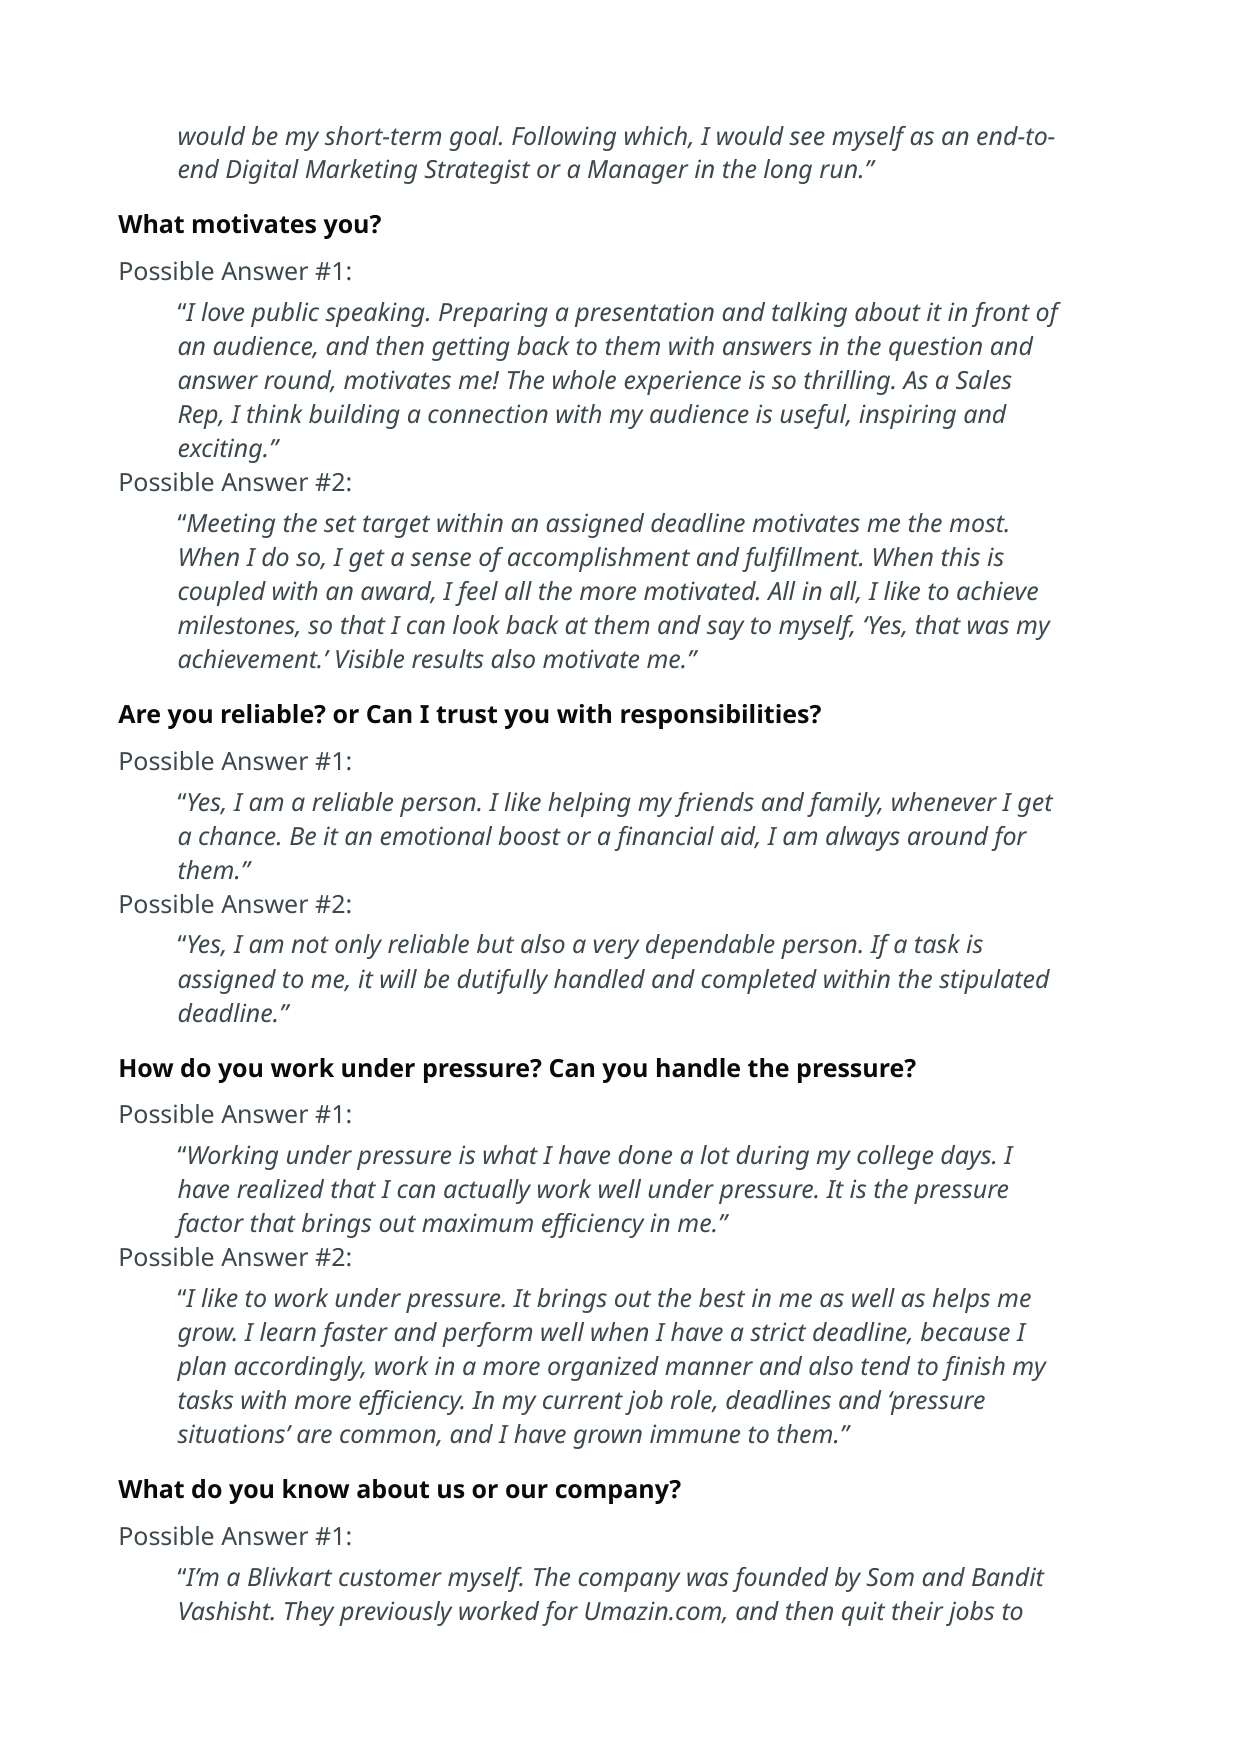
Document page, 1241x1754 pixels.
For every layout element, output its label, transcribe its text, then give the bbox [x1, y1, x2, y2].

subtitle What do you know about us or our company? [118, 1472, 1122, 1506]
text “I like to work under pressure. It brings out the best in me as well as helps me grow. I learn faster and perform well when I have a strict deadline, because I plan accordingly, work in a more organized manner and also tend to finish my tasks with more efficiency. In my current job role, deadlines and ‘pressure situations’ are common, and I have grown immune to them.” [177, 1281, 1063, 1451]
text Possible Answer #2: [118, 1240, 1122, 1274]
text “I love public speaking. Preparing a presentation and talking about it in front of an audience, and then getting back to them with answers in the question and answer round, motivates me! The whole experience is so thrilling. As a Sales Rep, I think building a connection with my audience is useful, inspiring and exciting.” [177, 294, 1063, 465]
text “Meeting the set target within an assigned deadline motivates me the most. When I do so, I get a sense of accomplishment and fulfillment. When this is coupled with an award, I feel all the more motivated. All in all, I like to achieve milestones, so that I can look back at them and say to myself, ‘Yes, that was my achievement.’ Visible results also motivate me.” [177, 506, 1063, 676]
text “Yes, I am not only reliable but also a very dependable person. If a task is assigned to me, it will be dutifully handled and completed within the stipulated deadline.” [177, 927, 1063, 1029]
text Possible Answer #1: [118, 254, 1122, 288]
text would be my short-term goal. Following which, I would see myself as an end-to-end Digital Marketing Strategist or a Manager in the long run.” [177, 118, 1063, 186]
text “I’m a Blivkart customer myself. The company was founded by Som and Bandit Vashisht. They previously worked for Umazin.com, and then quit their jobs to [177, 1559, 1063, 1627]
text Possible Answer #1: [118, 743, 1122, 777]
text “Yes, I am a reliable person. I like helping my friends and family, whenever I get a chance. Be it an emotional boost or a financial aid, I am always around for them.” [177, 784, 1063, 886]
text Possible Answer #2: [118, 886, 1122, 920]
subtitle How do you work under pressure? Can you handle the pressure? [118, 1050, 1122, 1084]
subtitle Are you reliable? or Can I trust you with responsibilities? [118, 697, 1122, 731]
text Possible Answer #1: [118, 1097, 1122, 1131]
text Possible Answer #1: [118, 1518, 1122, 1552]
text “Working under pressure is what I have done a lot during my college days. I have realized that I can actually work well under pressure. It is the pressure factor that brings out maximum efficiency in me.” [177, 1138, 1063, 1240]
subtitle What motivates you? [118, 207, 1122, 241]
text Possible Answer #2: [118, 465, 1122, 499]
